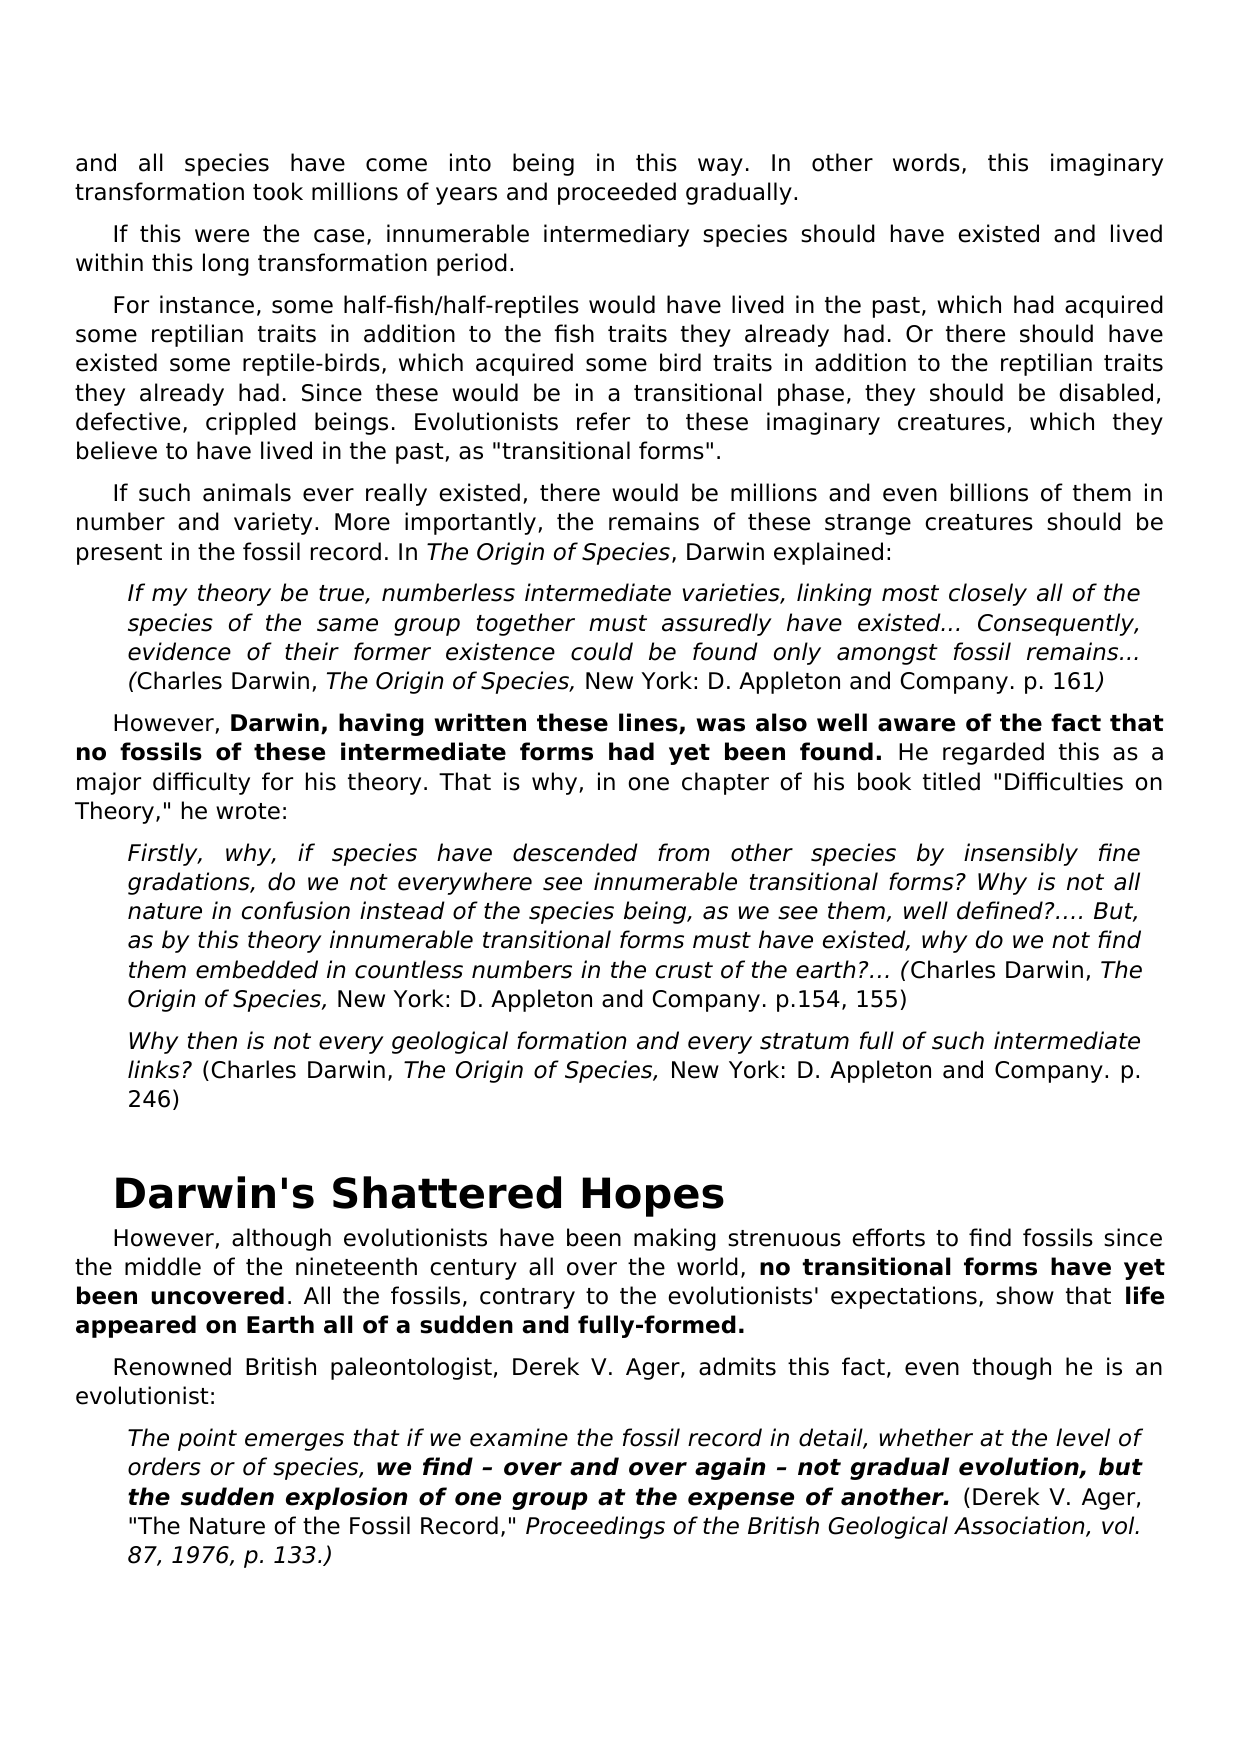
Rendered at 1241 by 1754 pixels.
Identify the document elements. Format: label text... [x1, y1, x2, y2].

text However, although evolutionists have been making strenuous efforts to find fossils since the middle of the nineteenth century all over the world, no transitional forms have yet been uncovered. All the fossils, contrary to the evolutionists' expectations, show that life appeared on Earth all of a sudden and fully-formed. [75, 1225, 1165, 1339]
text Renowned British paleontologist, Derek V. Ager, admits this fact, even though he is an evolutionist: [75, 1354, 1165, 1410]
text Firstly, why, if species have descended from other species by insensibly fine gradations, do we not everywhere see innumerable transitional forms? Why is not all nature in confusion instead of the species being, as we see them, well defined?…. But, as by this theory innumerable transitional forms must have existed, why do we not find them embedded in countless numbers in the crust of the earth?… (Charles Darwin, The Origin of Species, New York: D. Appleton and Company. p.154, 155) [127, 840, 1143, 1013]
text If such animals ever really existed, there would be millions and even billions of them in number and variety. More importantly, the remains of these strange creatures should be present in the fossil record. In The Origin of Species, Darwin explained: [75, 480, 1165, 565]
subtitle Darwin's Shattered Hopes [112, 1170, 1165, 1218]
text and all species have come into being in this way. In other words, this imaginary transformation took millions of years and proceeded gradually. [75, 150, 1165, 206]
text If my theory be true, numberless intermediate varieties, linking most closely all of the species of the same group together must assuredly have existed... Consequently, evidence of their former existence could be found only amongst fossil remains... (Charles Darwin, The Origin of Species, New York: D. Appleton and Company. p. 161) [127, 581, 1143, 695]
text For instance, some half-fish/half-reptiles would have lived in the past, which had acquired some reptilian traits in addition to the fish traits they already had. Or there should have existed some reptile-birds, which acquired some bird traits in addition to the reptilian traits they already had. Since these would be in a transitional phase, they should be disabled, defective, crippled beings. Evolutionists refer to these imaginary creatures, which they believe to have lived in the past, as "transitional forms". [75, 292, 1165, 465]
text However, Darwin, having written these lines, was also well aware of the fact that no fossils of these intermediate forms had yet been found. He regarded this as a major difficulty for his theory. That is why, in one chapter of his book titled "Difficulties on Theory," he wrote: [75, 710, 1165, 824]
text If this were the case, innumerable intermediary species should have existed and lived within this long transformation period. [75, 221, 1165, 277]
text The point emerges that if we examine the fossil record in detail, whether at the level of orders or of species, we find – over and over again – not gradual evolution, but the sudden explosion of one group at the expense of another. (Derek V. Ager, "The Nature of the Fossil Record," Proceedings of the British Geological Association, vol. 87, 1976, p. 133.) [127, 1425, 1143, 1569]
text Why then is not every geological formation and every stratum full of such intermediate links? (Charles Darwin, The Origin of Species, New York: D. Appleton and Company. p. 246) [127, 1028, 1143, 1113]
